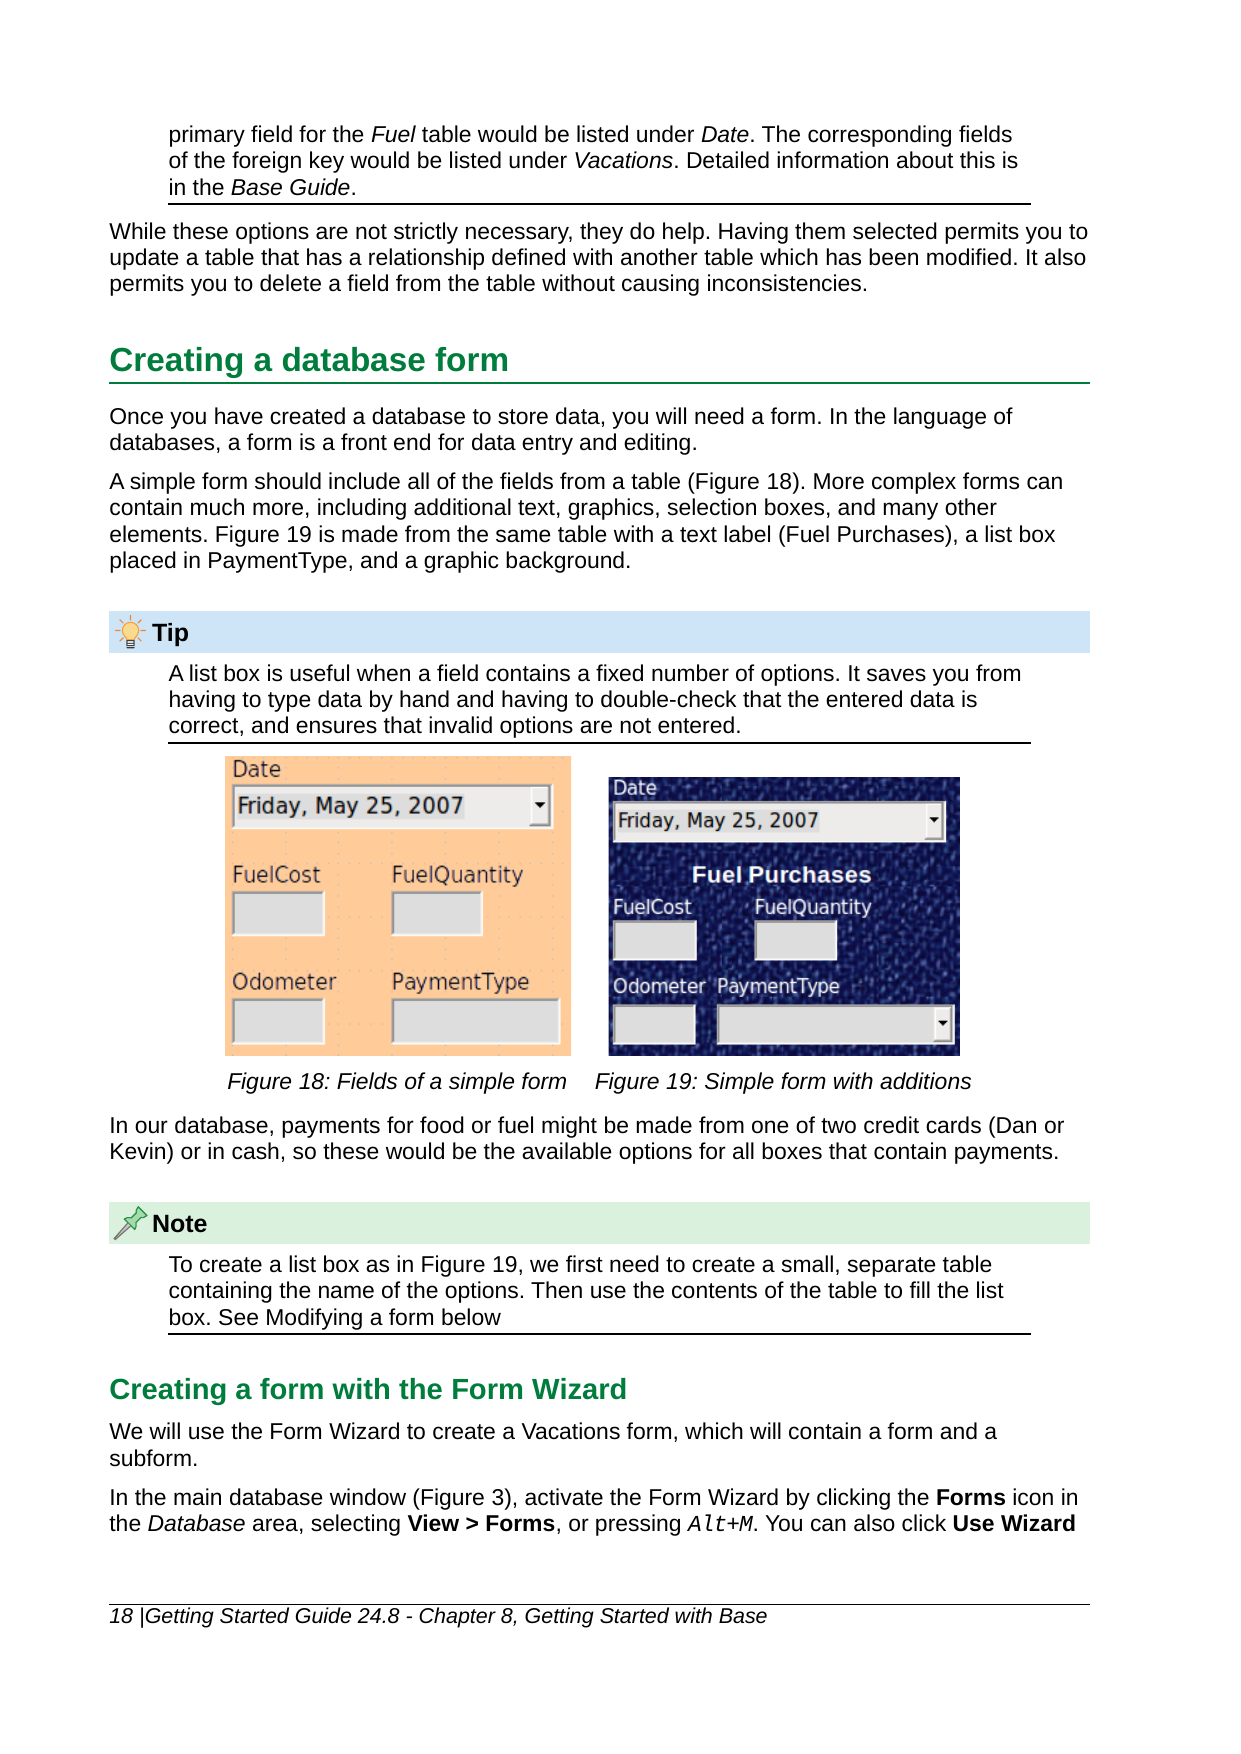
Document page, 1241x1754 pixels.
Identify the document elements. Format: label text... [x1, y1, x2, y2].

text In our database, payments for food or fuel might be made from one of two credit cards (Dan or Kevin) or in cash, so these would be the available options for all boxes that contain payments. [109, 1112, 1090, 1164]
subtitle Creating a database form [109, 340, 1090, 382]
subtitle Tip [151, 611, 1090, 653]
text We will use the Form Wizard to create a Vacations form, which will contain a form and a subform. [109, 1418, 1090, 1471]
picture [225, 756, 572, 1056]
text primary field for the Fuel table would be listed under Date. The corresponding fields of the foreign key would be listed under Vacations. Detailed information about this is in the Base Guide. [168, 121, 1031, 203]
text A list box is useful when a field contains a fixed number of options. It saves you from having to type data by hand and having to double-check that the entered data is correct, and ensures that invalid options are not entered. [168, 660, 1031, 742]
subtitle Creating a form with the Form Wizard [109, 1372, 1090, 1406]
text While these options are not strictly necessary, they do help. Having them selected permits you to update a table that has a relationship defined with another table which has been modified. It also permits you to delete a field from the table without causing inconsistencies. [109, 218, 1090, 297]
text Figure 18: Fields of a simple form [225, 1068, 571, 1094]
subtitle Note [151, 1202, 1090, 1244]
text A simple form should include all of the fields from a table (Figure 18). More complex forms can contain much more, including additional text, graphics, selection boxes, and many other elements. Figure 19 is made from the same table with a text label (Fuel Purchases), a list box placed in PaymentType, and a graphic background. [109, 468, 1090, 573]
text To create a list box as in Figure 19, we first need to create a small, separate table containing the name of the options. Then use the contents of the table to fill the list box. See Modifying a form below [168, 1251, 1031, 1333]
text In the main database window (Figure 3), activate the Form Wizard by clicking the Forms icon in the Database area, selecting View > Forms, or pressing Alt+M. You can also click Use Wizard [109, 1483, 1090, 1538]
text Figure 19: Simple form with additions [594, 1068, 974, 1094]
picture [608, 777, 960, 1056]
text Once you have created a database to store data, you will need a form. In the language of databases, a form is a front end for data entry and editing. [109, 403, 1090, 455]
